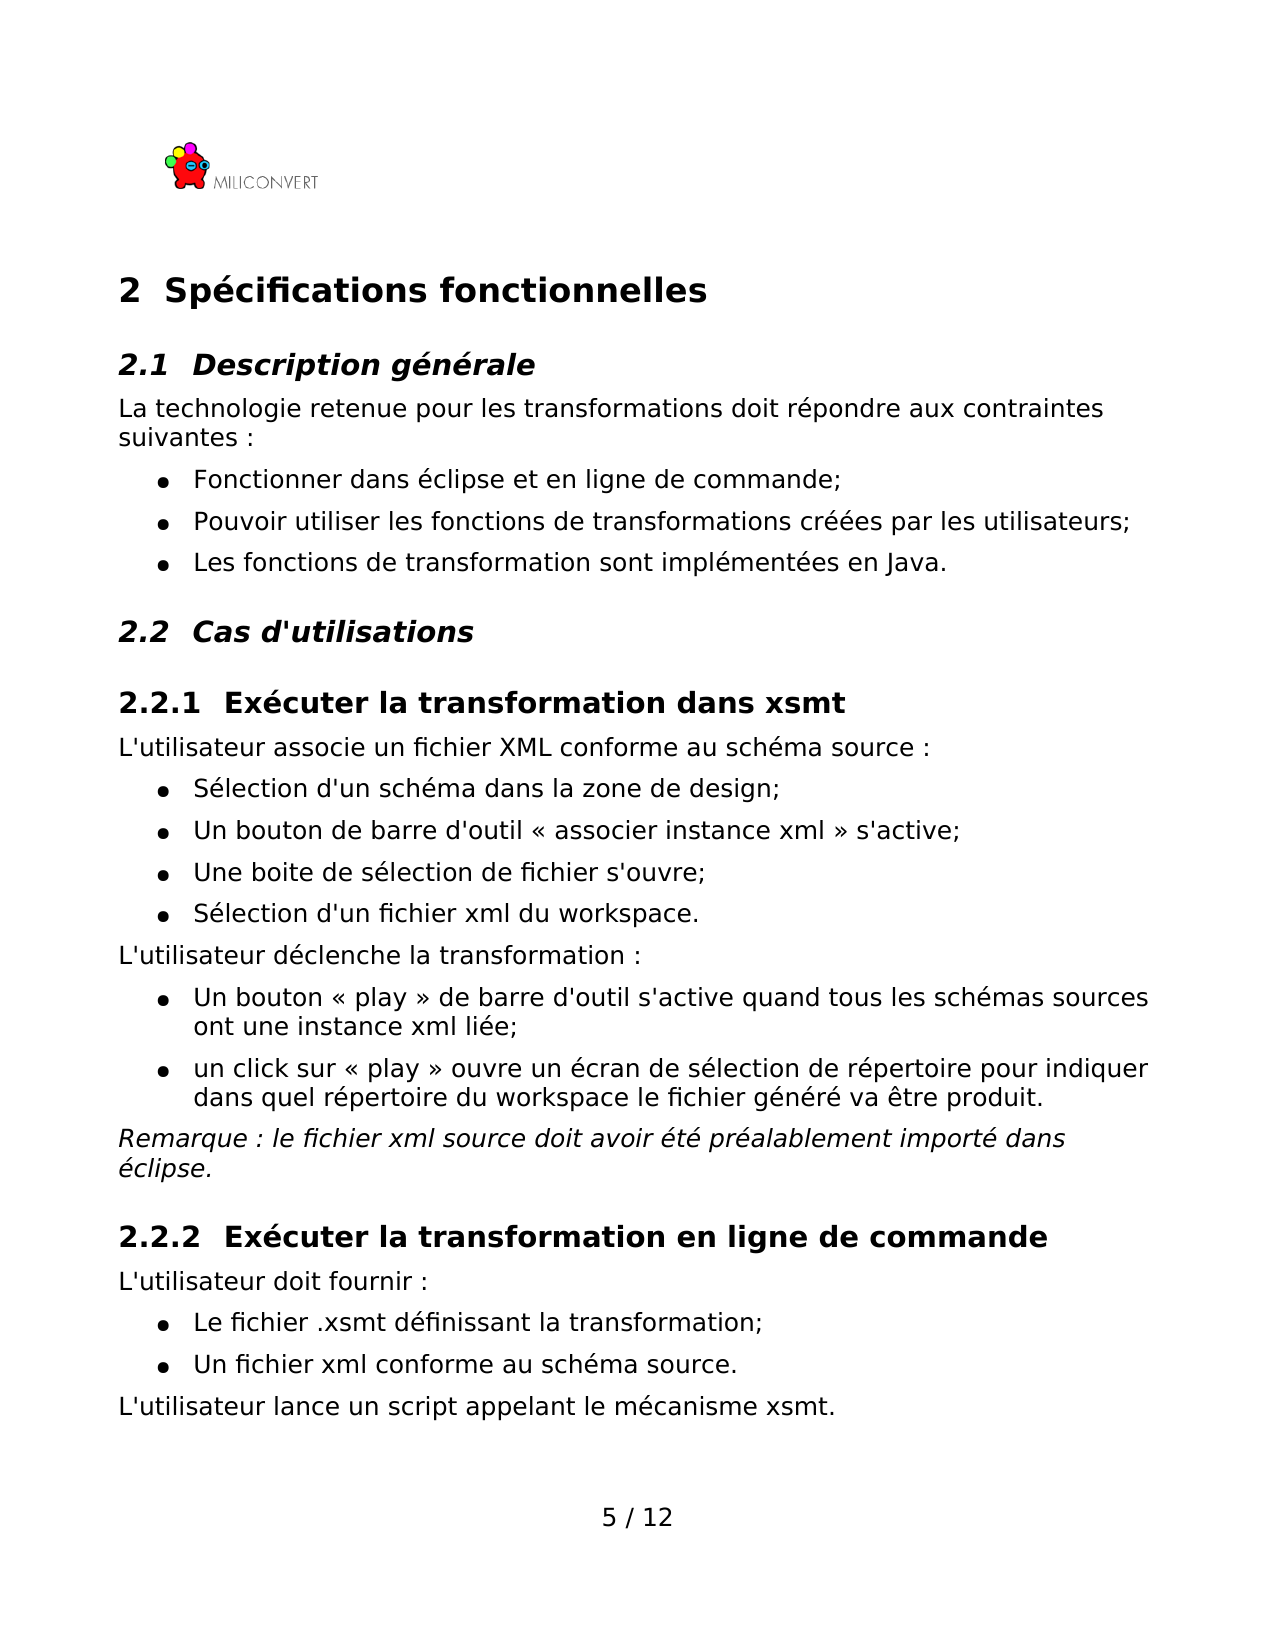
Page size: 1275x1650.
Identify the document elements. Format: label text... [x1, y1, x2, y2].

picture [143, 118, 348, 220]
text L'utilisateur lance un script appelant le mécanisme xsmt. [118, 1392, 1157, 1421]
text L'utilisateur doit fournir : [118, 1267, 1157, 1296]
list un click sur « play » ouvre un écran de sélection de répertoire pour indiquer dans quel répertoire du workspace le fichier généré va être produit. [156, 1054, 1157, 1112]
text La technologie retenue pour les transformations doit répondre aux contraintes suivantes : [118, 394, 1157, 453]
text Remarque : le fichier xml source doit avoir été préalablement importé dans éclipse. [118, 1125, 1157, 1183]
list Le fichier .xsmt définissant la transformation; [156, 1309, 1157, 1338]
list Une boite de sélection de fichier s'ouvre; [156, 858, 1157, 887]
list Les fonctions de transformation sont implémentées en Java. [156, 548, 1157, 578]
subtitle Spécifications fonctionnelles [118, 271, 1157, 310]
list Pouvoir utiliser les fonctions de transformations créées par les utilisateurs; [156, 507, 1157, 536]
subtitle Description générale [118, 348, 1157, 382]
subtitle Exécuter la transformation dans xsmt [118, 687, 1157, 721]
text L'utilisateur déclenche la transformation : [118, 941, 1157, 971]
list Un bouton de barre d'outil « associer instance xml » s'active; [156, 816, 1157, 846]
subtitle Cas d'utilisations [118, 615, 1157, 649]
list Sélection d'un schéma dans la zone de design; [156, 775, 1157, 804]
subtitle Exécuter la transformation en ligne de commande [118, 1221, 1157, 1254]
list Sélection d'un fichier xml du workspace. [156, 900, 1157, 929]
list Fonctionner dans éclipse et en ligne de commande; [156, 465, 1157, 494]
list Un bouton « play » de barre d'outil s'active quand tous les schémas sources ont une instance xml liée; [156, 983, 1157, 1041]
text L'utilisateur associe un fichier XML conforme au schéma source : [118, 733, 1157, 762]
list Un fichier xml conforme au schéma source. [156, 1350, 1157, 1379]
